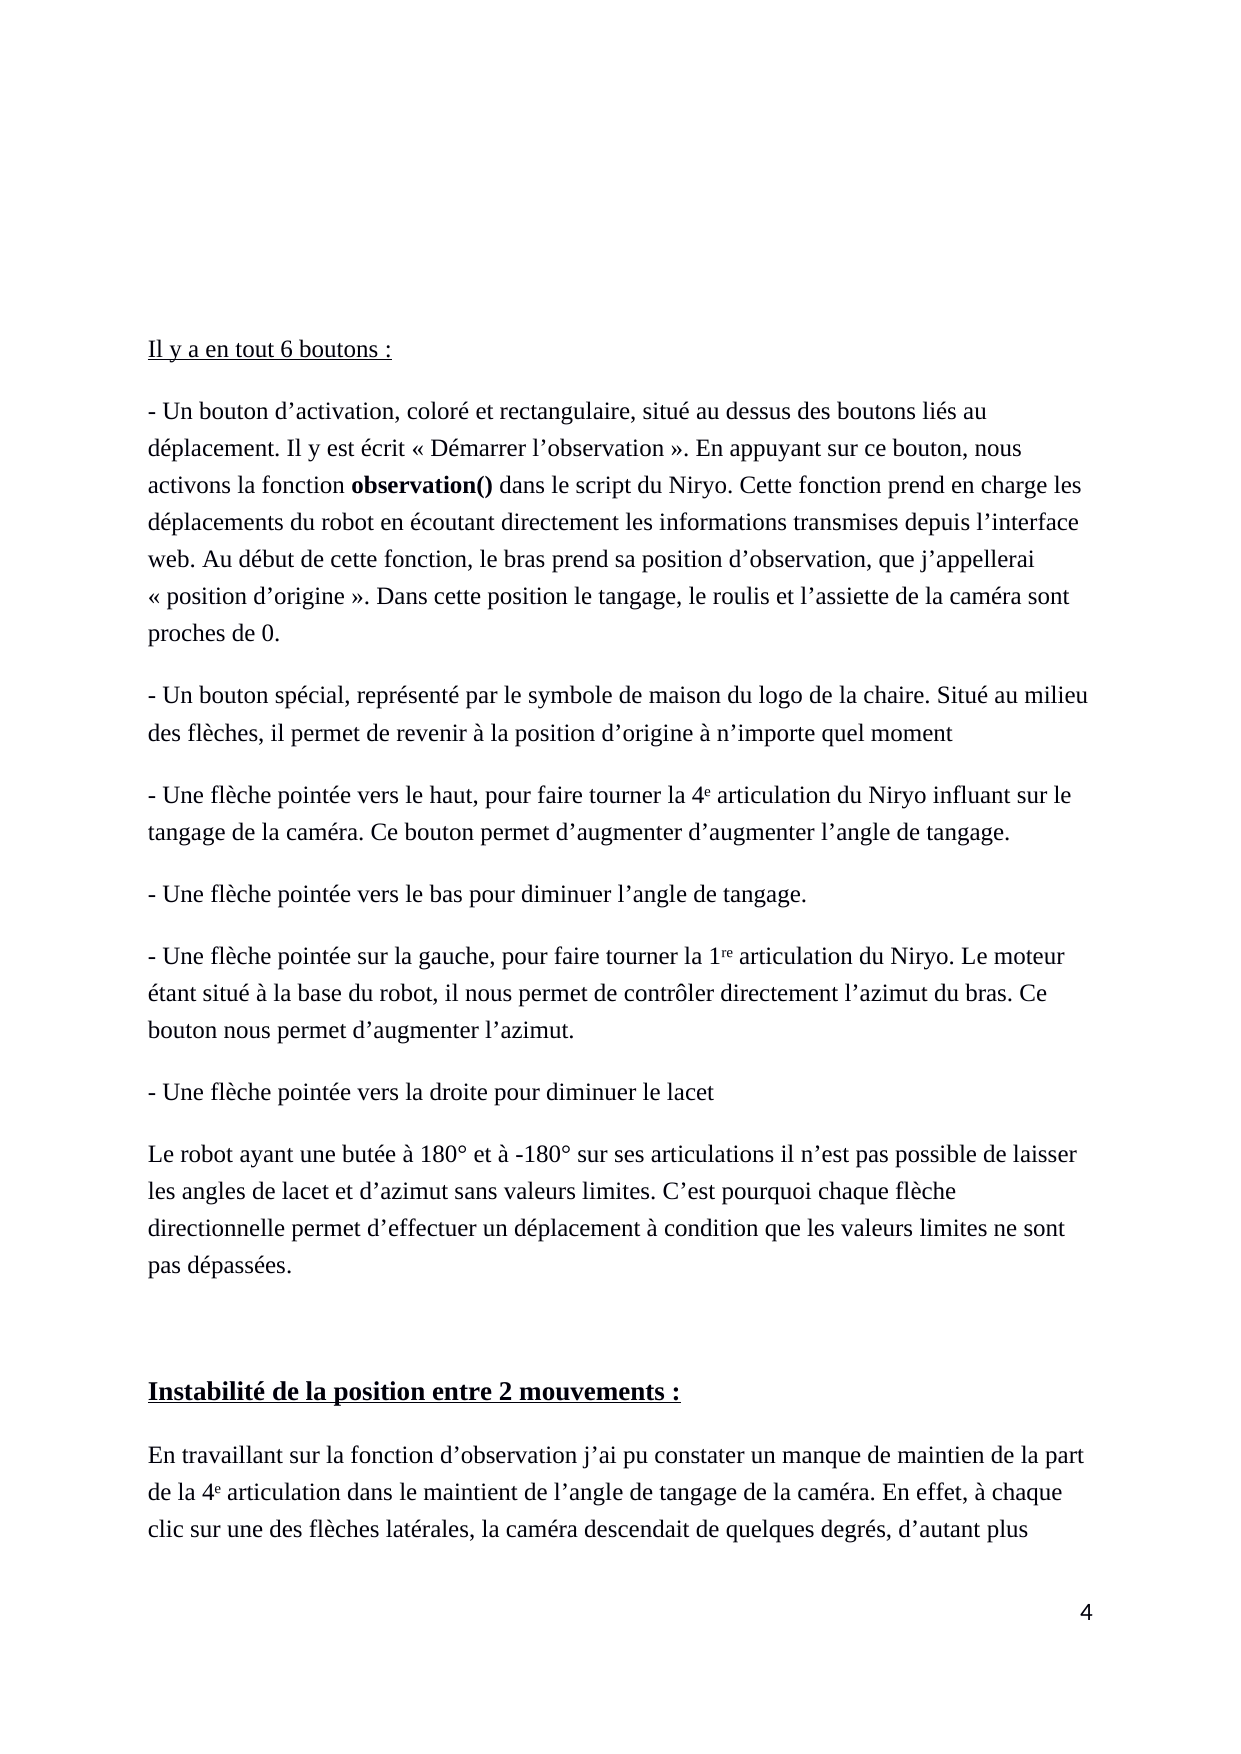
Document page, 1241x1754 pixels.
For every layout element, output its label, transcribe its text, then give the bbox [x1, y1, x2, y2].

text - Une flèche pointée vers le haut, pour faire tourner la 4ᵉ articulation du Niryo influant sur le tangage de la caméra. Ce bouton permet d’augmenter d’augmenter l’angle de tangage. [148, 780, 1092, 846]
text Il y a en tout 6 boutons : [148, 334, 1092, 363]
text Le robot ayant une butée à 180° et à -180° sur ses articulations il n’est pas possible de laisser les angles de lacet et d’azimut sans valeurs limites. C’est pourquoi chaque flèche directionnelle permet d’effectuer un déplacement à condition que les valeurs limites ne sont pas dépassées. [148, 1139, 1092, 1279]
text En travaillant sur la fonction d’observation j’ai pu constater un manque de maintien de la part de la 4ᵉ articulation dans le maintient de l’angle de tangage de la caméra. En effet, à chaque clic sur une des flèches latérales, la caméra descendait de quelques degrés, d’autant plus [148, 1440, 1092, 1543]
text - Une flèche pointée vers la droite pour diminuer le lacet [148, 1077, 1092, 1106]
text - Une flèche pointée sur la gauche, pour faire tourner la 1ʳᵉ articulation du Niryo. Le moteur étant situé à la base du robot, il nous permet de contrôler directement l’azimut du bras. Ce bouton nous permet d’augmenter l’azimut. [148, 941, 1092, 1044]
text - Un bouton d’activation, coloré et rectangulaire, situé au dessus des boutons liés au déplacement. Il y est écrit « Démarrer l’observation ». En appuyant sur ce bouton, nous activons la fonction observation() dans le script du Niryo. Cette fonction prend en charge les déplacements du robot en écoutant directement les informations transmises depuis l’interface web. Au début de cette fonction, le bras prend sa position d’observation, que j’appellerai « position d’origine ». Dans cette position le tangage, le roulis et l’assiette de la caméra sont proches de 0. [148, 396, 1092, 647]
text - Une flèche pointée vers le bas pour diminuer l’angle de tangage. [148, 879, 1092, 908]
text Instabilité de la position entre 2 mouvements : [148, 1375, 1092, 1406]
text - Un bouton spécial, représenté par le symbole de maison du logo de la chaire. Situé au milieu des flèches, il permet de revenir à la position d’origine à n’importe quel moment [148, 681, 1092, 746]
